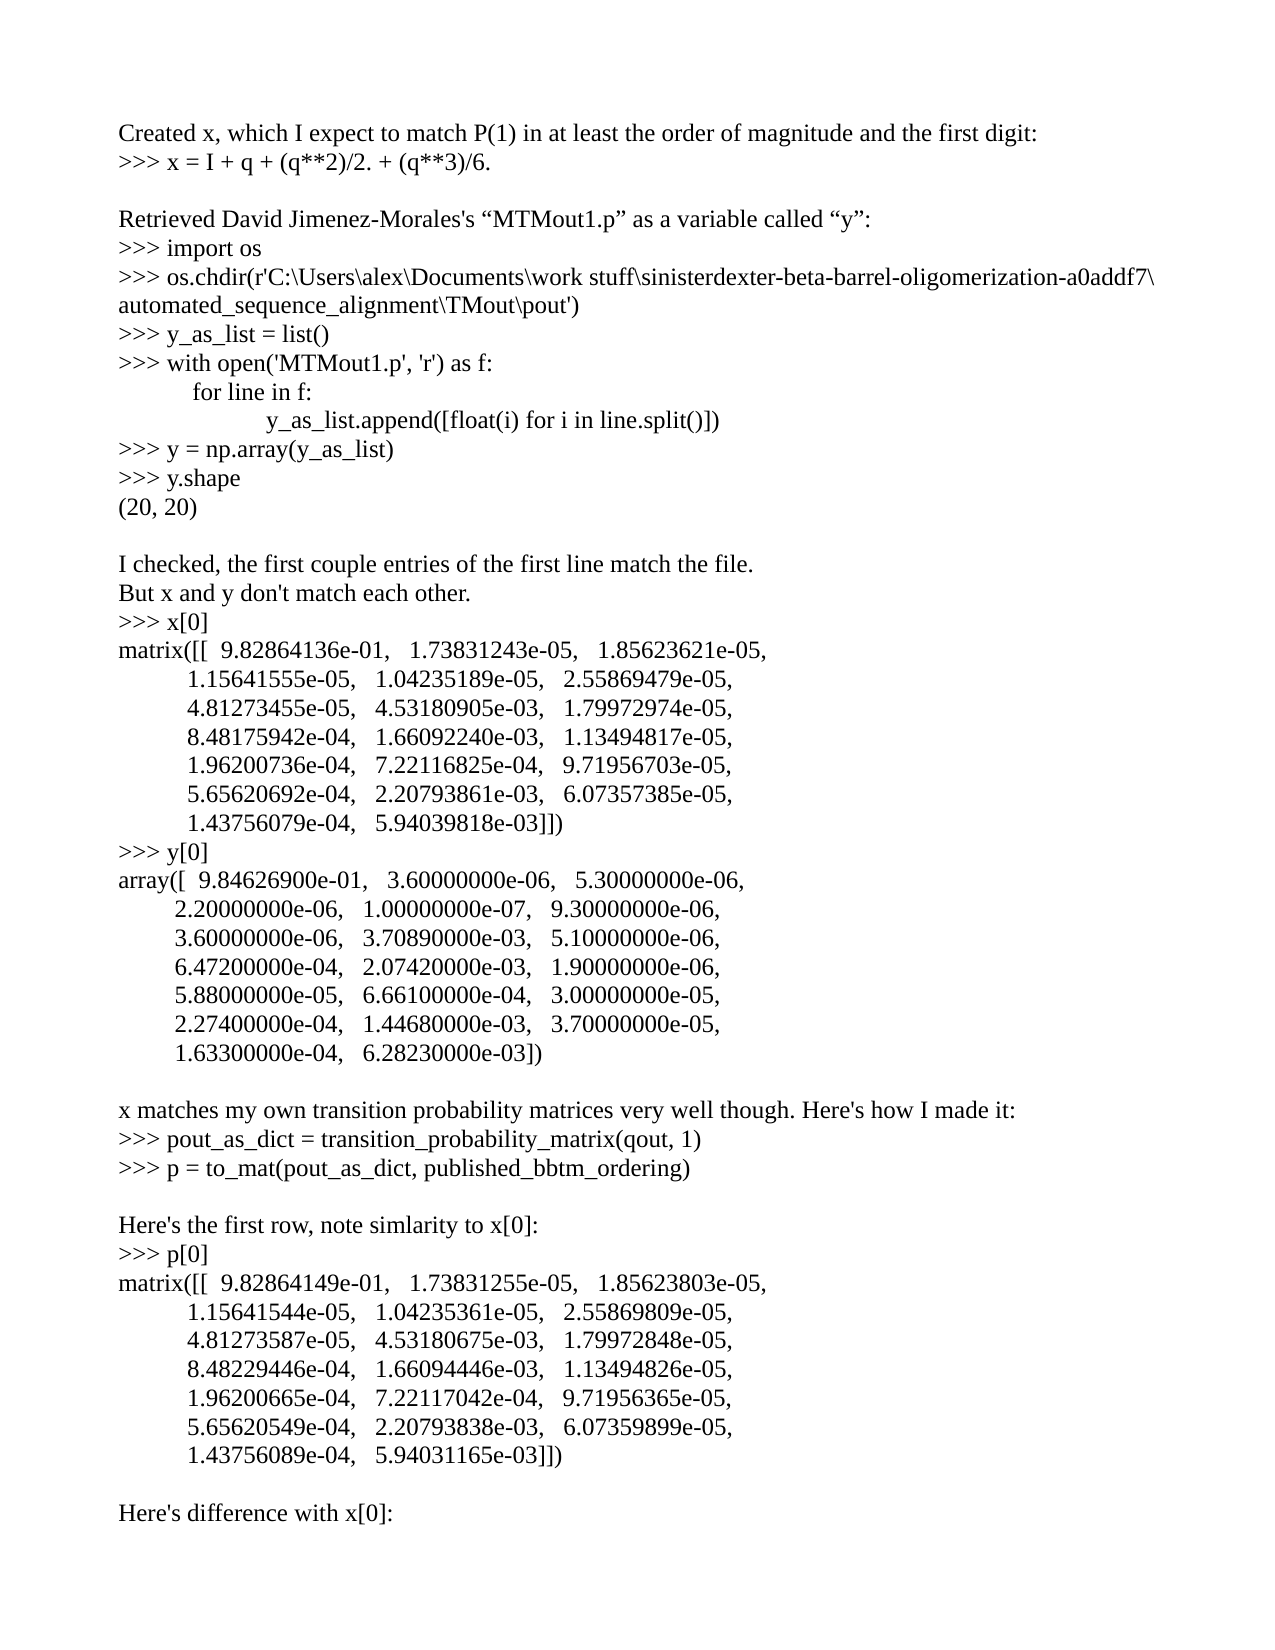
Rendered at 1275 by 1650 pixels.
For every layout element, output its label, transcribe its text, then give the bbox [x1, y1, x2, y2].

text for line in f: [118, 377, 1157, 406]
text >>> x = I + q + (q**2)/2. + (q**3)/6. [118, 147, 1157, 176]
text 2.20000000e-06, 1.00000000e-07, 9.30000000e-06, [118, 894, 1157, 923]
text Here's the first row, note simlarity to x[0]: [118, 1211, 1157, 1239]
text >>> y_as_list = list() [118, 319, 1157, 348]
text >>> y.shape [118, 463, 1157, 492]
text >>> y[0] [118, 837, 1157, 866]
text 3.60000000e-06, 3.70890000e-03, 5.10000000e-06, [118, 923, 1157, 952]
text matrix([[ 9.82864136e-01, 1.73831243e-05, 1.85623621e-05, [118, 636, 1157, 664]
text But x and y don't match each other. [118, 578, 1157, 607]
text 1.43756089e-04, 5.94031165e-03]]) [118, 1441, 1157, 1469]
text 1.63300000e-04, 6.28230000e-03]) [118, 1038, 1157, 1067]
text matrix([[ 9.82864149e-01, 1.73831255e-05, 1.85623803e-05, [118, 1268, 1157, 1297]
text >>> os.chdir(r'C:\Users\alex\Documents\work stuff\sinisterdexter-beta-barrel-oligomerization-a0addf7\automated_sequence_alignment\TMout\pout') [118, 262, 1157, 319]
text array([ 9.84626900e-01, 3.60000000e-06, 5.30000000e-06, [118, 866, 1157, 894]
text 6.47200000e-04, 2.07420000e-03, 1.90000000e-06, [118, 952, 1157, 981]
text x matches my own transition probability matrices very well though. Here's how I made it: [118, 1096, 1157, 1124]
text 5.65620692e-04, 2.20793861e-03, 6.07357385e-05, [118, 779, 1157, 808]
text >>> import os [118, 233, 1157, 262]
text 1.43756079e-04, 5.94039818e-03]]) [118, 808, 1157, 837]
text Here's difference with x[0]: [118, 1469, 1157, 1527]
text 8.48229446e-04, 1.66094446e-03, 1.13494826e-05, [118, 1354, 1157, 1383]
text 4.81273587e-05, 4.53180675e-03, 1.79972848e-05, [118, 1326, 1157, 1354]
text Retrieved David Jimenez-Morales's “MTMout1.p” as a variable called “y”: [118, 204, 1157, 233]
text >>> x[0] [118, 607, 1157, 636]
text 1.15641544e-05, 1.04235361e-05, 2.55869809e-05, [118, 1297, 1157, 1326]
text 1.96200665e-04, 7.22117042e-04, 9.71956365e-05, [118, 1383, 1157, 1412]
text 5.65620549e-04, 2.20793838e-03, 6.07359899e-05, [118, 1412, 1157, 1441]
text I checked, the first couple entries of the first line match the file. [118, 549, 1157, 578]
text >>> p = to_mat(pout_as_dict, published_bbtm_ordering) [118, 1153, 1157, 1182]
text >>> pout_as_dict = transition_probability_matrix(qout, 1) [118, 1124, 1157, 1153]
text >>> y = np.array(y_as_list) [118, 434, 1157, 463]
text 1.15641555e-05, 1.04235189e-05, 2.55869479e-05, [118, 664, 1157, 693]
text (20, 20) [118, 492, 1157, 521]
text >>> with open('MTMout1.p', 'r') as f: [118, 348, 1157, 377]
text 8.48175942e-04, 1.66092240e-03, 1.13494817e-05, [118, 722, 1157, 751]
text 5.88000000e-05, 6.66100000e-04, 3.00000000e-05, [118, 981, 1157, 1009]
text >>> p[0] [118, 1239, 1157, 1268]
text 1.96200736e-04, 7.22116825e-04, 9.71956703e-05, [118, 751, 1157, 779]
text 2.27400000e-04, 1.44680000e-03, 3.70000000e-05, [118, 1009, 1157, 1038]
text 4.81273455e-05, 4.53180905e-03, 1.79972974e-05, [118, 693, 1157, 722]
text y_as_list.append([float(i) for i in line.split()]) [118, 406, 1157, 434]
text Created x, which I expect to match P(1) in at least the order of magnitude and the first digit: [118, 118, 1157, 147]
